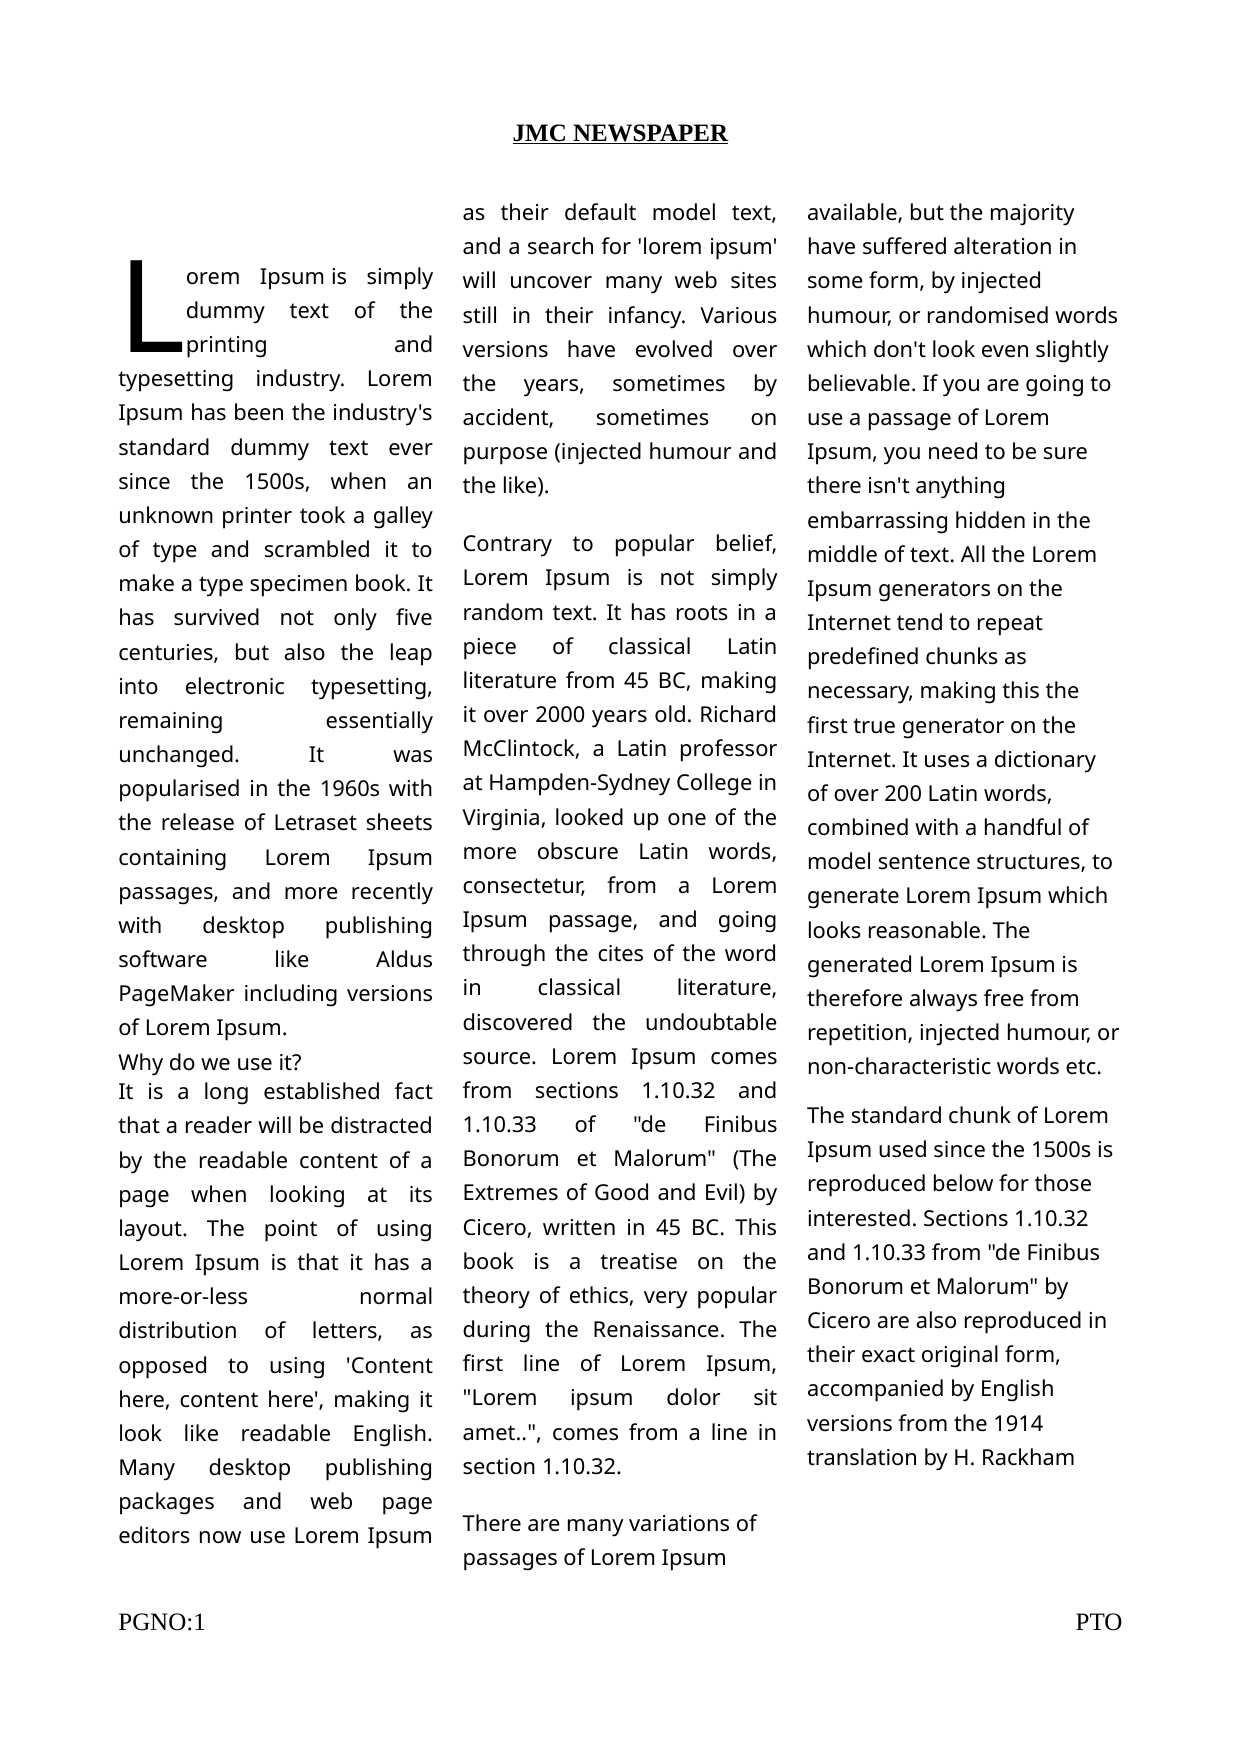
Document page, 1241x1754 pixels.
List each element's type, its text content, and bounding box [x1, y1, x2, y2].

text It is a long established fact that a reader will be distracted by the readable content of a page when looking at its layout. The point of using Lorem Ipsum is that it has a more-or-less normal distribution of letters, as opposed to using 'Content here, content here', making it look like readable English. Many desktop publishing packages and web page editors now use Lorem Ipsum [118, 1076, 433, 1550]
text available, but the majority have suffered alteration in some form, by injected humour, or randomised words which don't look even slightly believable. If you are going to use a passage of Lorem Ipsum, you need to be sure there isn't anything embarrassing hidden in the middle of text. All the Lorem Ipsum generators on the Internet tend to repeat predefined chunks as necessary, making this the first true generator on the Internet. It uses a dictionary of over 200 Latin words, combined with a handful of model sentence structures, to generate Lorem Ipsum which looks reasonable. The generated Lorem Ipsum is therefore always free from repetition, injected humour, or non-characteristic words etc. [807, 197, 1122, 1081]
text The standard chunk of Lorem Ipsum used since the 1500s is reproduced below for those interested. Sections 1.10.32 and 1.10.33 from "de Finibus Bonorum et Malorum" by Cicero are also reproduced in their exact original form, accompanied by English versions from the 1914 translation by H. Rackham [807, 1100, 1122, 1504]
subtitle Why do we use it? [118, 1047, 433, 1076]
text There are many variations of passages of Lorem Ipsum [462, 1508, 777, 1572]
text Lorem Ipsum is simply dummy text of the printing and typesetting industry. Lorem Ipsum has been the industry's standard dummy text ever since the 1500s, when an unknown printer took a galley of type and scrambled it to make a type specimen book. It has survived not only five centuries, but also the leap into electronic typesetting, remaining essentially unchanged. It was popularised in the 1960s with the release of Letraset sheets containing Lorem Ipsum passages, and more recently with desktop publishing software like Aldus PageMaker including versions of Lorem Ipsum. [118, 261, 433, 1042]
text Contrary to popular belief, Lorem Ipsum is not simply random text. It has roots in a piece of classical Latin literature from 45 BC, making it over 2000 years old. Richard McClintock, a Latin professor at Hampden-Sydney College in Virginia, looked up one of the more obscure Latin words, consectetur, from a Lorem Ipsum passage, and going through the cites of the word in classical literature, discovered the undoubtable source. Lorem Ipsum comes from sections 1.10.32 and 1.10.33 of "de Finibus Bonorum et Malorum" (The Extremes of Good and Evil) by Cicero, written in 45 BC. This book is a treatise on the theory of ethics, very popular during the Renaissance. The first line of Lorem Ipsum, "Lorem ipsum dolor sit amet..", comes from a line in section 1.10.32. [462, 528, 777, 1480]
text as their default model text, and a search for 'lorem ipsum' will uncover many web sites still in their infancy. Various versions have evolved over the years, sometimes by accident, sometimes on purpose (injected humour and the like). [462, 197, 777, 500]
